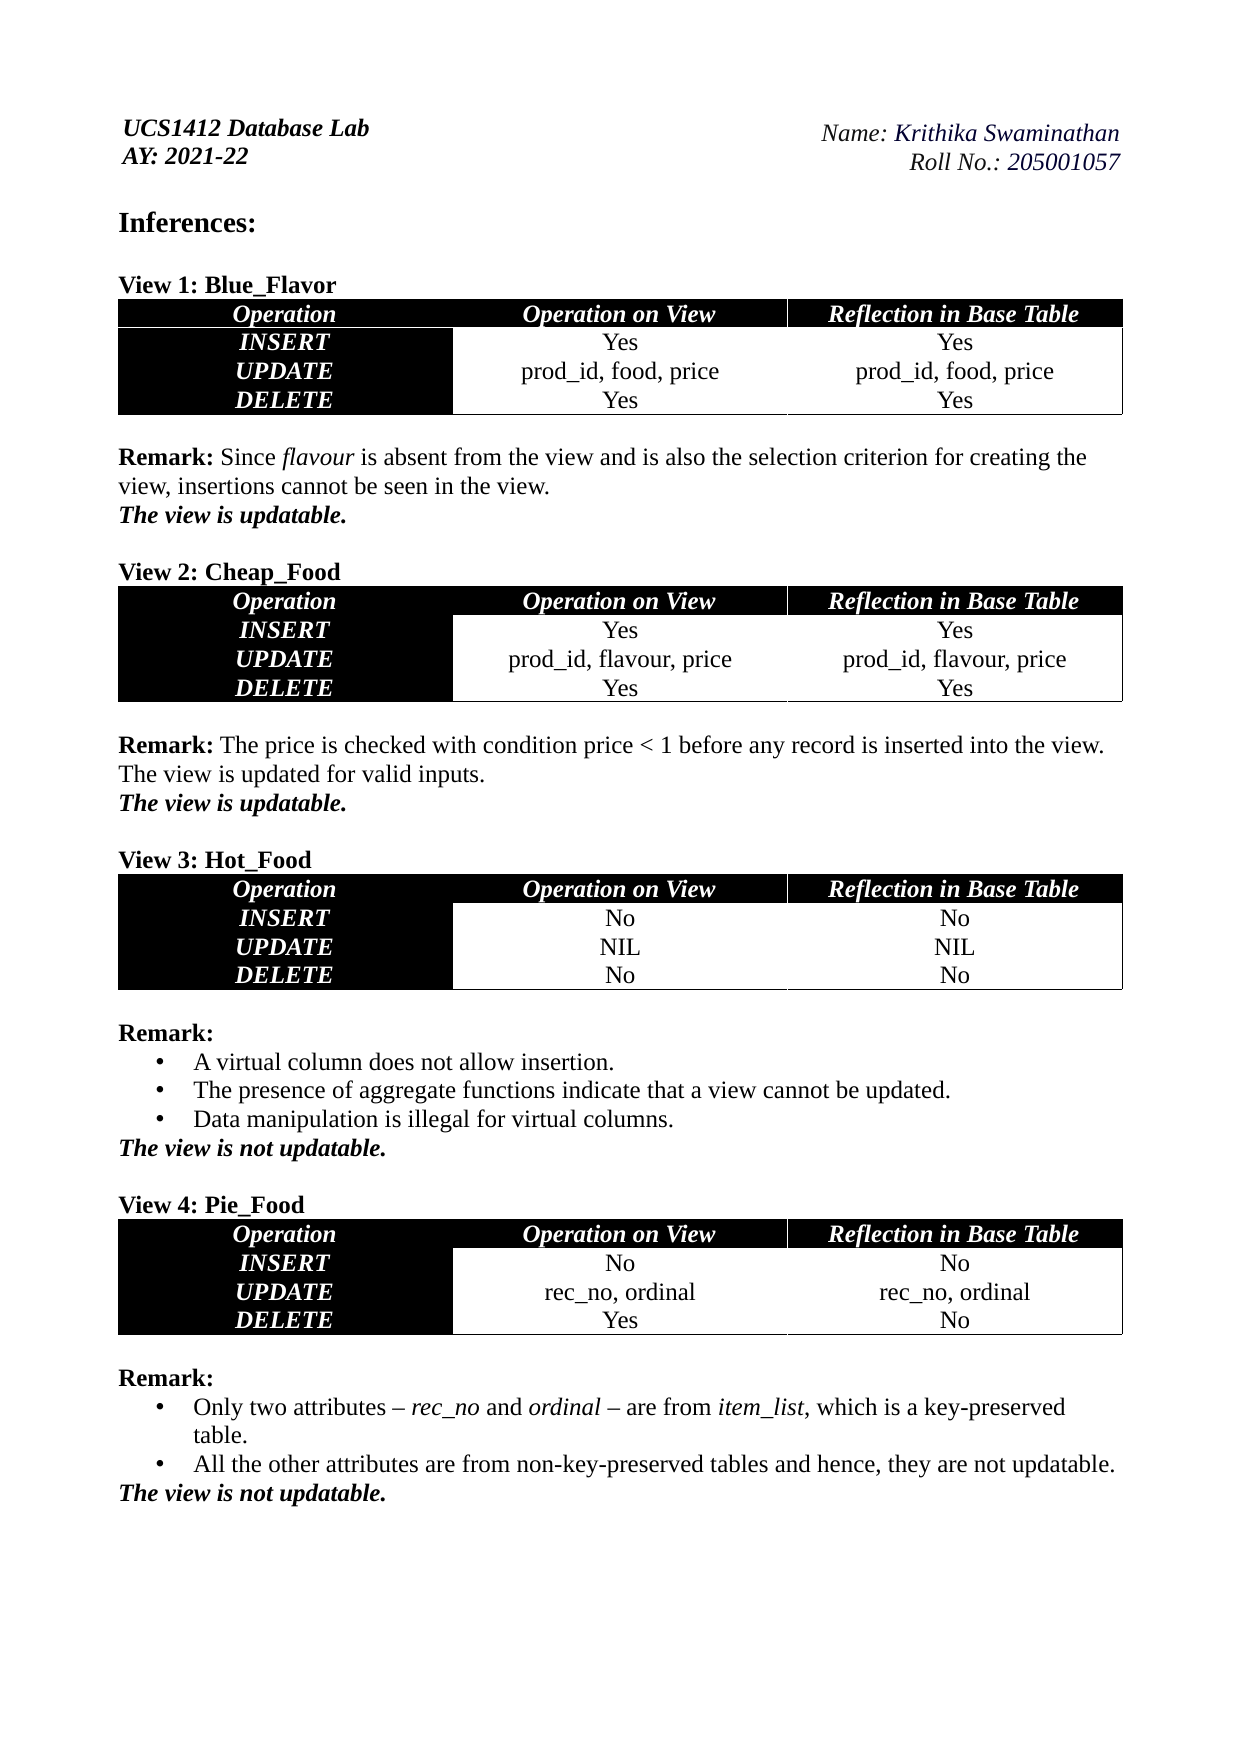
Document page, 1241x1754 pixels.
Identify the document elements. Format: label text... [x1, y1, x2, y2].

table_cell DELETE [119, 1306, 453, 1334]
table_cell INSERT [119, 615, 453, 644]
text The view is not updatable. [118, 1478, 1122, 1507]
table_cell NIL [453, 932, 787, 960]
table_header Operation on View [453, 587, 787, 615]
table_cell DELETE [119, 960, 453, 989]
table_cell INSERT [119, 903, 453, 932]
table_cell No [453, 903, 787, 932]
text Remark: [118, 1363, 1122, 1392]
table_header Operation [119, 875, 453, 903]
table_header Operation on View [453, 1220, 787, 1248]
table_cell Yes [453, 615, 787, 644]
table_cell NIL [788, 932, 1122, 960]
table_header Reflection in Base Table [788, 875, 1122, 903]
table_cell No [788, 903, 1122, 932]
table_cell INSERT [119, 328, 453, 356]
table_cell rec_no, ordinal [453, 1277, 787, 1306]
table_cell Yes [788, 385, 1122, 414]
table_cell No [788, 1306, 1122, 1334]
table_cell Yes [453, 673, 787, 701]
list A virtual column does not allow insertion. [156, 1047, 1122, 1075]
table_cell UPDATE [119, 356, 453, 385]
text Remark: [118, 1018, 1122, 1047]
table_header Operation on View [453, 875, 787, 903]
table_cell prod_id, flavour, price [788, 644, 1122, 673]
table_cell Yes [788, 615, 1122, 644]
text View 2: Cheap_Food [118, 557, 1122, 586]
table_cell No [453, 960, 787, 989]
table_cell INSERT [119, 1248, 453, 1277]
table_cell prod_id, food, price [453, 356, 787, 385]
text Remark: The price is checked with condition price < 1 before any record is inserted into the view. The view is updated for valid inputs. [118, 730, 1122, 788]
table_cell Yes [453, 385, 787, 414]
table_cell DELETE [119, 673, 453, 701]
list Data manipulation is illegal for virtual columns. [156, 1104, 1122, 1133]
list The presence of aggregate functions indicate that a view cannot be updated. [156, 1075, 1122, 1104]
text The view is not updatable. [118, 1133, 1122, 1162]
text The view is updatable. [118, 788, 1122, 816]
table_header Operation [119, 300, 453, 327]
table_cell UPDATE [119, 1277, 453, 1306]
text View 3: Hot_Food [118, 845, 1122, 874]
table_header Operation on View [453, 300, 787, 327]
list Only two attributes – rec_no and ordinal – are from item_list, which is a key-preserved table. [156, 1392, 1122, 1449]
table_header Operation [119, 587, 453, 615]
table_header Reflection in Base Table [788, 587, 1122, 615]
text Remark: Since flavour is absent from the view and is also the selection criterion for creating the view, insertions cannot be seen in the view. [118, 442, 1122, 500]
list All the other attributes are from non-key-preserved tables and hence, they are not updatable. [156, 1449, 1122, 1478]
table_cell Yes [453, 1306, 787, 1334]
table_cell No [788, 1248, 1122, 1277]
text View 4: Pie_Food [118, 1190, 1122, 1219]
table_cell Yes [788, 328, 1122, 356]
table_cell rec_no, ordinal [788, 1277, 1122, 1306]
table_cell prod_id, food, price [788, 356, 1122, 385]
table_cell No [453, 1248, 787, 1277]
table_cell DELETE [119, 385, 453, 414]
table_header Reflection in Base Table [788, 1220, 1122, 1248]
table_cell UPDATE [119, 932, 453, 960]
table_cell No [788, 960, 1122, 989]
table_cell prod_id, flavour, price [453, 644, 787, 673]
table_header Reflection in Base Table [788, 300, 1122, 327]
table_cell Yes [788, 673, 1122, 701]
text View 1: Blue_Flavor [118, 270, 1122, 298]
text The view is updatable. [118, 500, 1122, 529]
text Inferences: [118, 205, 1122, 239]
table_header Operation [119, 1220, 453, 1248]
table_cell UPDATE [119, 644, 453, 673]
table_cell Yes [453, 328, 787, 356]
